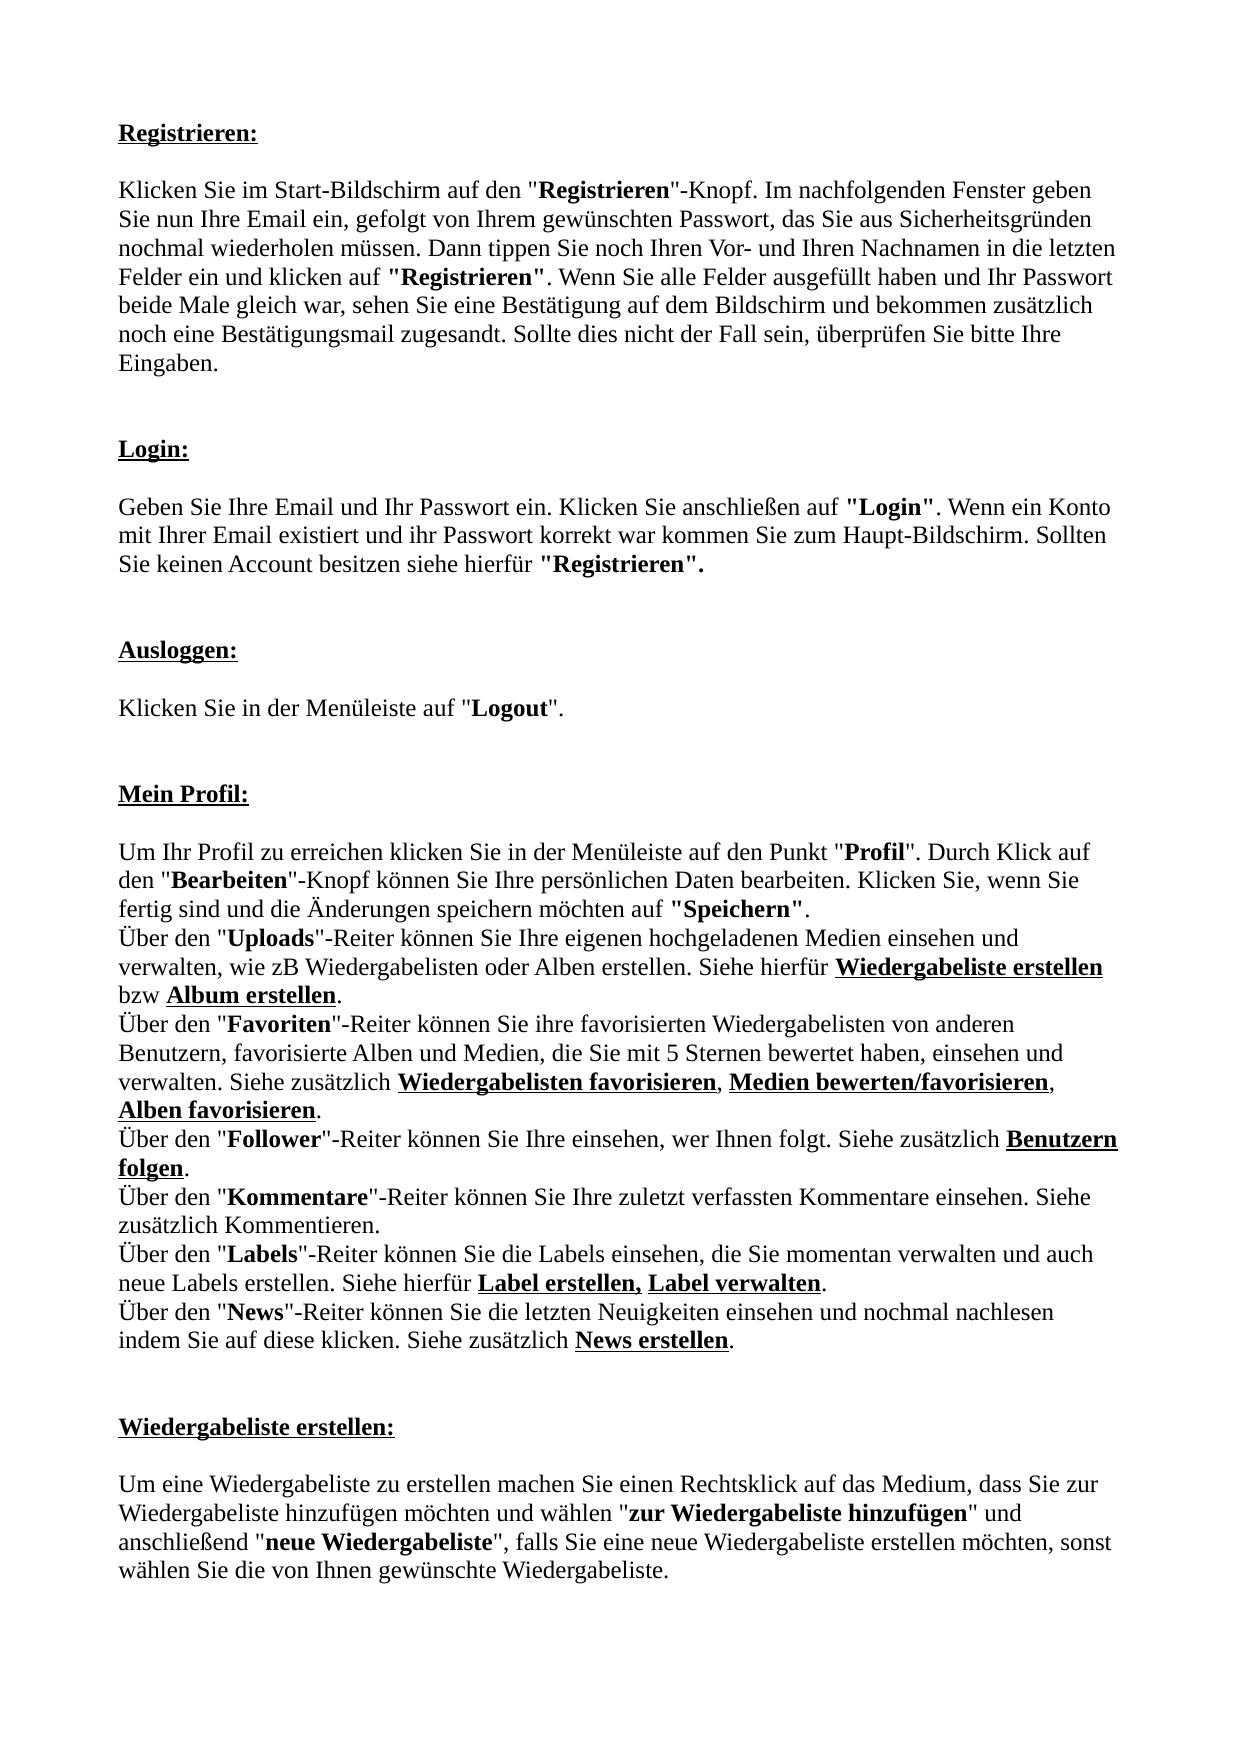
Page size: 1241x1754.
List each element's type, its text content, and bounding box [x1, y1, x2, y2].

text Klicken Sie in der Menüleiste auf "Logout". [118, 693, 1122, 722]
text Um eine Wiedergabeliste zu erstellen machen Sie einen Rechtsklick auf das Medium, dass Sie zur Wiedergabeliste hinzufügen möchten und wählen "zur Wiedergabeliste hinzufügen" und anschließend "neue Wiedergabeliste", falls Sie eine neue Wiedergabeliste erstellen möchten, sonst wählen Sie die von Ihnen gewünschte Wiedergabeliste. [118, 1469, 1122, 1584]
text Über den "Favoriten"-Reiter können Sie ihre favorisierten Wiedergabelisten von anderen Benutzern, favorisierte Alben und Medien, die Sie mit 5 Sternen bewertet haben, einsehen und verwalten. Siehe zusätzlich Wiedergabelisten favorisieren, Medien bewerten/favorisieren, Alben favorisieren. [118, 1009, 1122, 1124]
text Über den "News"-Reiter können Sie die letzten Neuigkeiten einsehen und nochmal nachlesen indem Sie auf diese klicken. Siehe zusätzlich News erstellen. [118, 1297, 1122, 1354]
text Über den "Kommentare"-Reiter können Sie Ihre zuletzt verfassten Kommentare einsehen. Siehe zusätzlich Kommentieren. [118, 1182, 1122, 1239]
text Über den "Uploads"-Reiter können Sie Ihre eigenen hochgeladenen Medien einsehen und verwalten, wie zB Wiedergabelisten oder Alben erstellen. Siehe hierfür Wiedergabeliste erstellen bzw Album erstellen. [118, 923, 1122, 1009]
text Geben Sie Ihre Email und Ihr Passwort ein. Klicken Sie anschließen auf "Login". Wenn ein Konto mit Ihrer Email existiert und ihr Passwort korrekt war kommen Sie zum Haupt-Bildschirm. Sollten Sie keinen Account besitzen siehe hierfür "Registrieren". [118, 492, 1122, 578]
text Ausloggen: [118, 636, 1122, 664]
text Über den "Follower"-Reiter können Sie Ihre einsehen, wer Ihnen folgt. Siehe zusätzlich Benutzern folgen. [118, 1124, 1122, 1182]
text Um Ihr Profil zu erreichen klicken Sie in der Menüleiste auf den Punkt "Profil". Durch Klick auf den "Bearbeiten"-Knopf können Sie Ihre persönlichen Daten bearbeiten. Klicken Sie, wenn Sie fertig sind und die Änderungen speichern möchten auf "Speichern". [118, 837, 1122, 923]
text Über den "Labels"-Reiter können Sie die Labels einsehen, die Sie momentan verwalten und auch neue Labels erstellen. Siehe hierfür Label erstellen, Label verwalten. [118, 1239, 1122, 1297]
text Login: [118, 434, 1122, 463]
text Wiedergabeliste erstellen: [118, 1412, 1122, 1441]
text Mein Profil: [118, 779, 1122, 808]
text Klicken Sie im Start-Bildschirm auf den "Registrieren"-Knopf. Im nachfolgenden Fenster geben Sie nun Ihre Email ein, gefolgt von Ihrem gewünschten Passwort, das Sie aus Sicherheitsgründen nochmal wiederholen müssen. Dann tippen Sie noch Ihren Vor- und Ihren Nachnamen in die letzten Felder ein und klicken auf "Registrieren". Wenn Sie alle Felder ausgefüllt haben und Ihr Passwort beide Male gleich war, sehen Sie eine Bestätigung auf dem Bildschirm und bekommen zusätzlich noch eine Bestätigungsmail zugesandt. Sollte dies nicht der Fall sein, überprüfen Sie bitte Ihre Eingaben. [118, 176, 1122, 377]
text Registrieren: [118, 118, 1122, 147]
